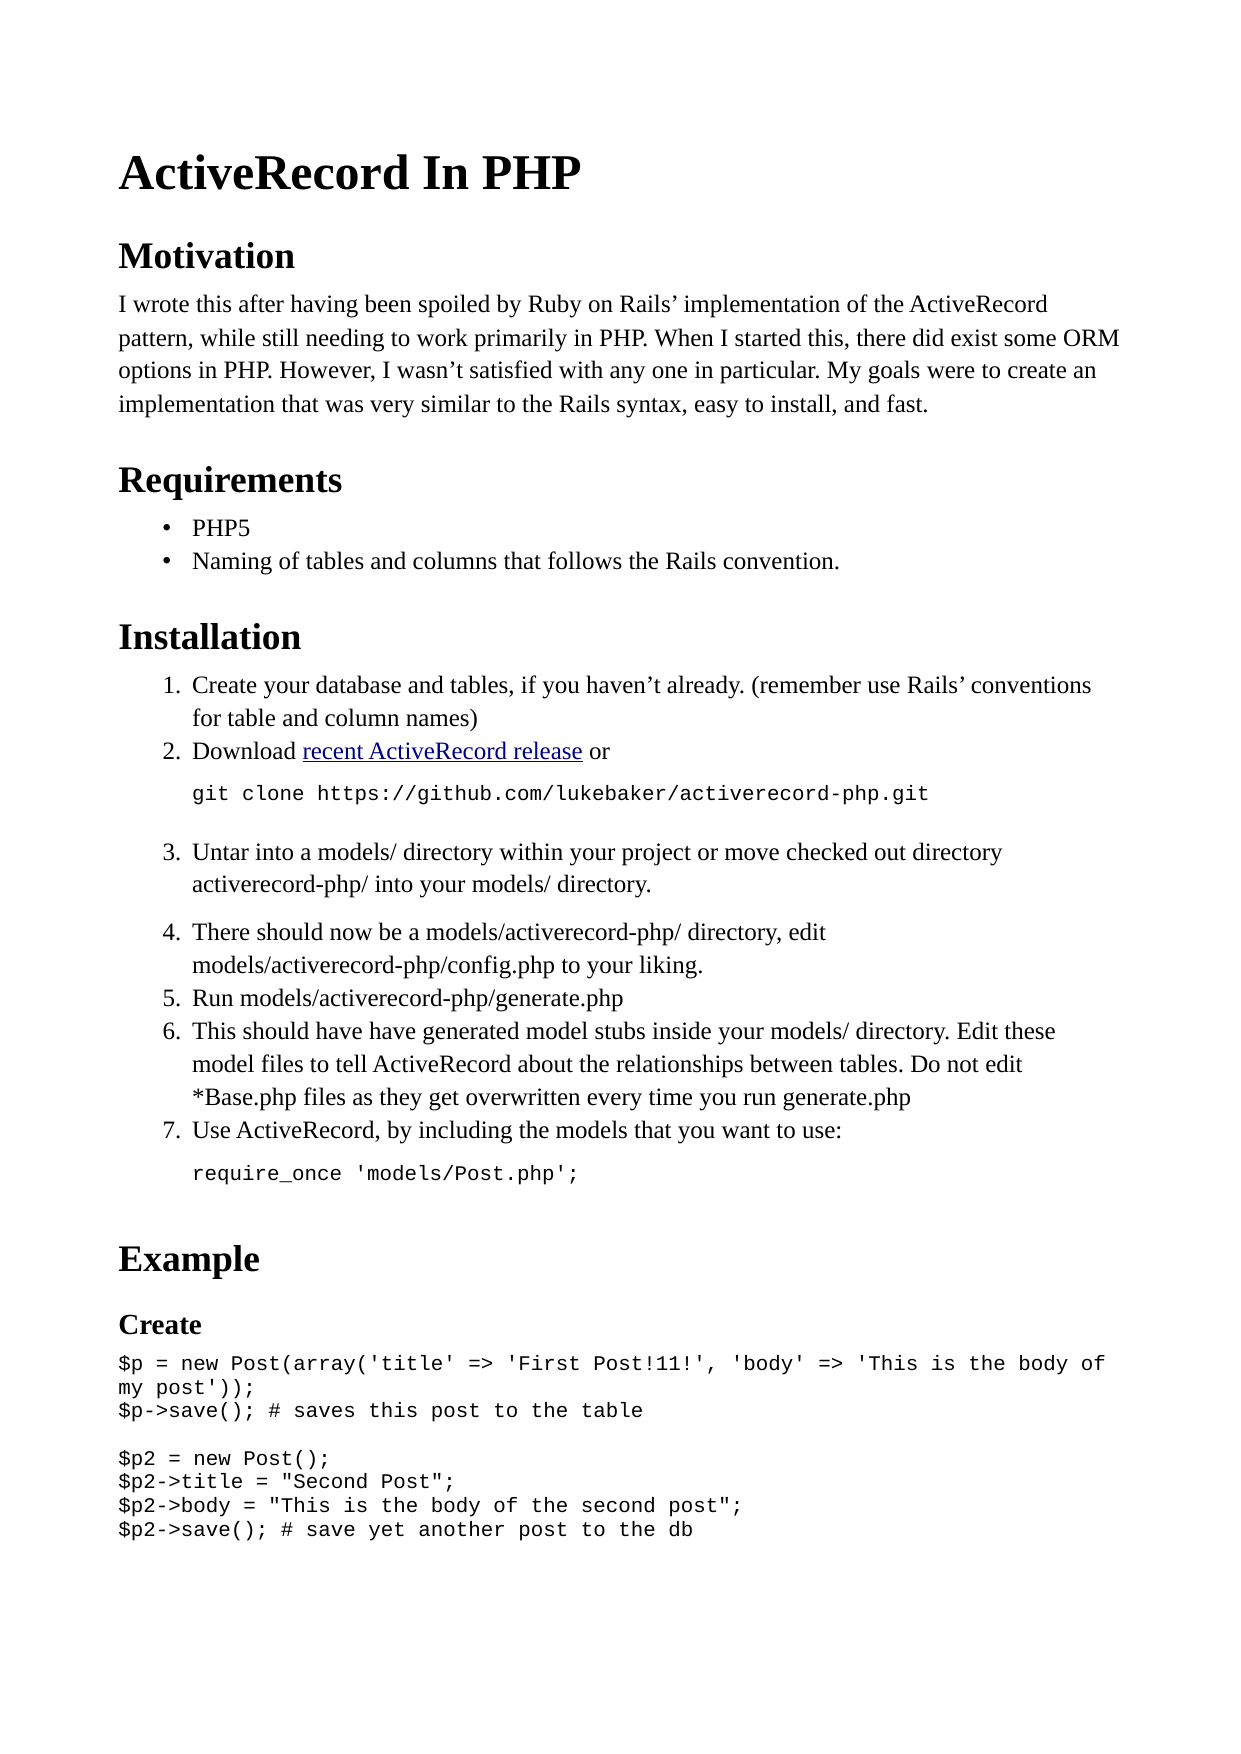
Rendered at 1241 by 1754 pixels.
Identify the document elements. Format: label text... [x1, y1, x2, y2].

subtitle Motivation [118, 234, 1122, 277]
list Naming of tables and columns that follows the Rails convention. [162, 546, 1122, 574]
list PHP5 [162, 513, 1122, 541]
list Create your database and tables, if you haven’t already. (remember use Rails’ conventions for table and column names) [162, 670, 1122, 732]
subtitle Example [118, 1237, 1122, 1280]
list Use ActiveRecord, by including the models that you want to use: [162, 1115, 1122, 1144]
text $p = new Post(array('title' => 'First Post!11!', 'body' => 'This is the body of my post')); [118, 1353, 1122, 1400]
list Untar into a models/ directory within your project or move checked out directory activerecord-php/ into your models/ directory. [162, 837, 1122, 898]
text $p2 = new Post(); [118, 1448, 1122, 1471]
text $p2->save(); # save yet another post to the db [118, 1519, 1122, 1542]
list git clone https://github.com/lukebaker/activerecord-php.git [162, 783, 1122, 807]
subtitle ActiveRecord In PHP [118, 143, 1122, 201]
list There should now be a models/activerecord-php/ directory, edit models/activerecord-php/config.php to your liking. [162, 917, 1122, 979]
list Run models/activerecord-php/generate.php [162, 983, 1122, 1012]
subtitle Create [118, 1307, 1122, 1341]
text I wrote this after having been spoiled by Ruby on Rails’ implementation of the ActiveRecord pattern, while still needing to work primarily in PHP. When I started this, there did exist some ORM options in PHP. However, I wasn’t satisfied with any one in particular. My goals were to create an implementation that was very similar to the Rails syntax, easy to install, and fast. [118, 289, 1122, 417]
text $p->save(); # saves this post to the table [118, 1400, 1122, 1424]
text $p2->title = "Second Post"; [118, 1471, 1122, 1495]
text $p2->body = "This is the body of the second post"; [118, 1495, 1122, 1519]
subtitle Requirements [118, 457, 1122, 500]
subtitle Installation [118, 614, 1122, 657]
list This should have have generated model stubs inside your models/ directory. Edit these model files to tell ActiveRecord about the relationships between tables. Do not edit *Base.php files as they get overwritten every time you run generate.php [162, 1016, 1122, 1111]
list require_once 'models/Post.php'; [162, 1163, 1122, 1187]
list Download recent ActiveRecord release or [162, 736, 1122, 764]
